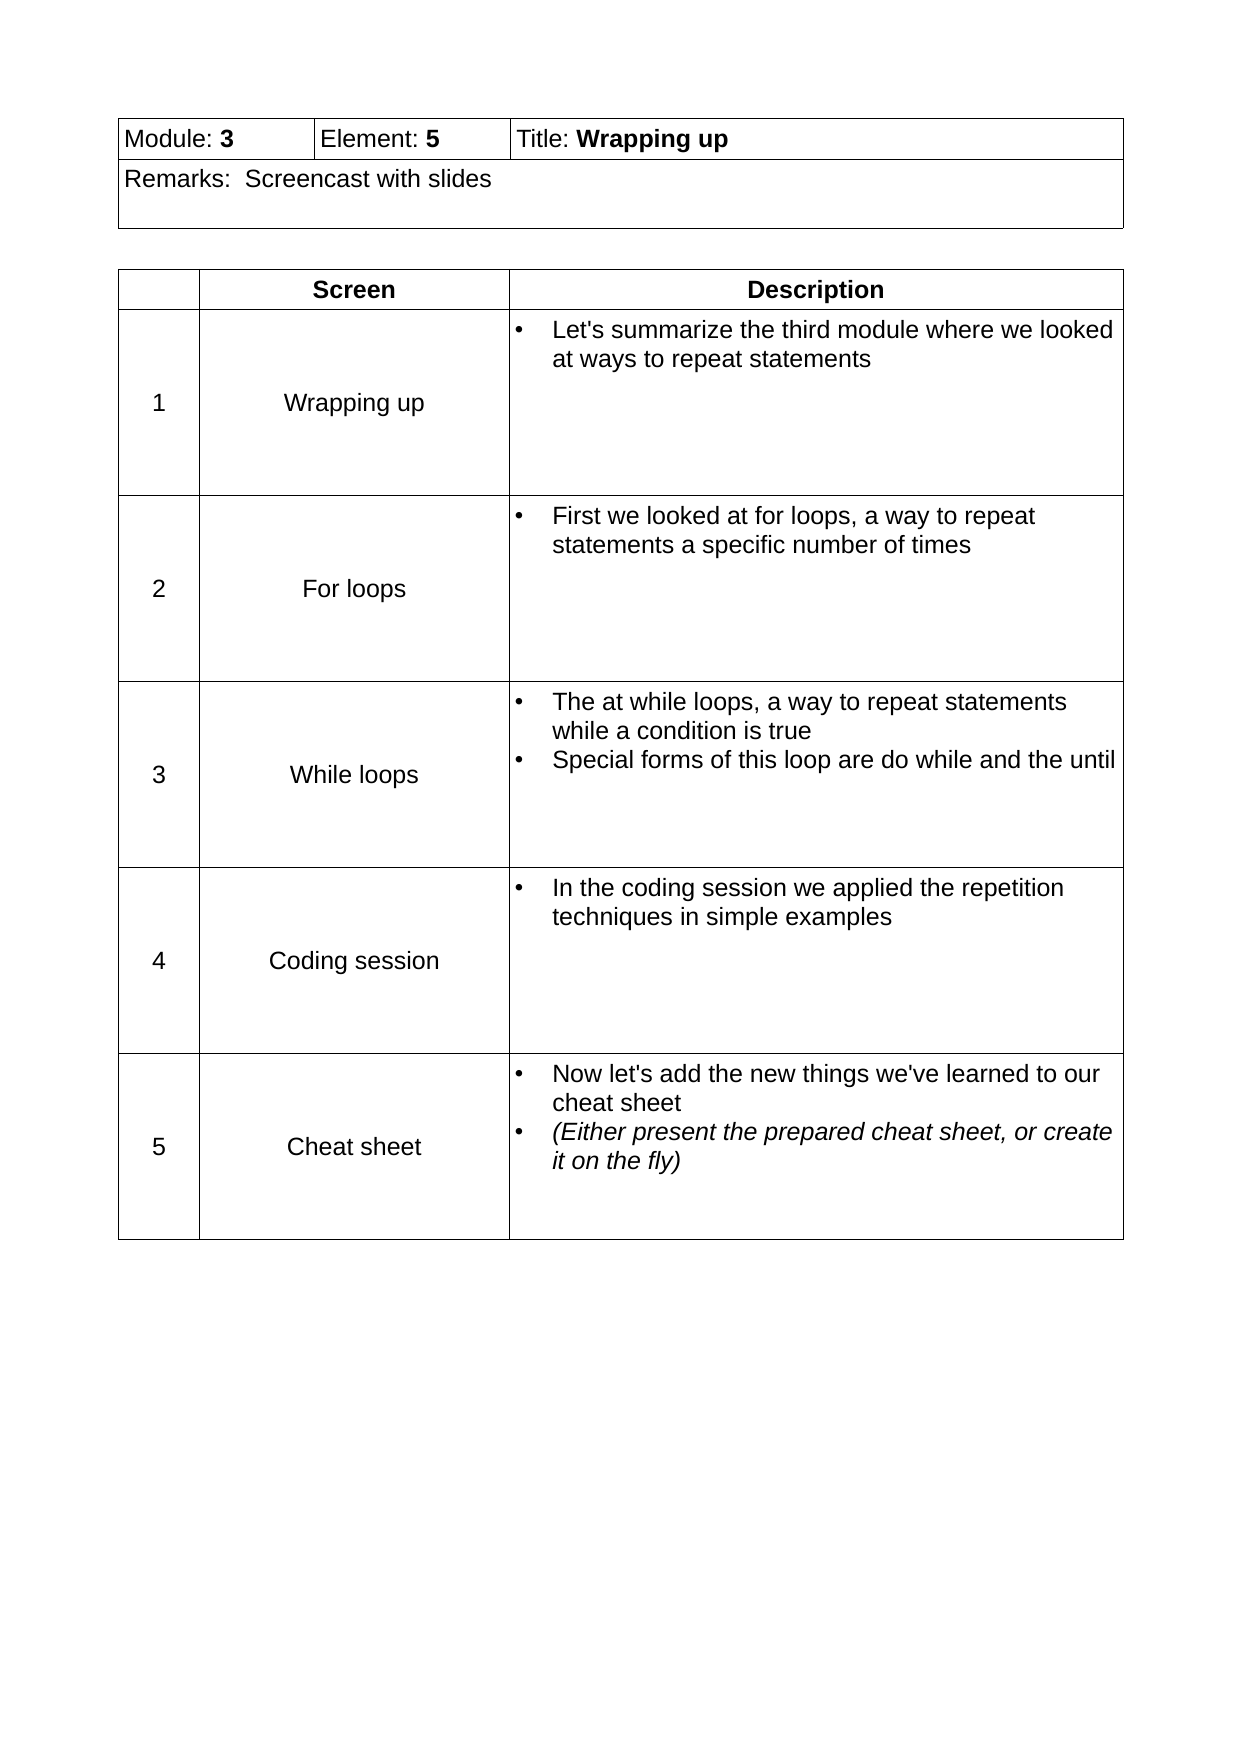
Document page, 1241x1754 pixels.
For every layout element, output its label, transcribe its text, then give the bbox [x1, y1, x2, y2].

table_cell 4 [119, 868, 199, 1053]
table_header Title: Wrapping up [511, 119, 1123, 158]
table_cell Remarks: Screencast with slides [119, 160, 1123, 227]
table_cell For loops [200, 496, 509, 681]
table_cell Let's summarize the third module where we looked at ways to repeat statements [510, 310, 1123, 495]
table_cell 5 [119, 1054, 199, 1239]
table_header Element: 5 [315, 119, 510, 158]
table_cell 2 [119, 496, 199, 681]
table_cell Wrapping up [200, 310, 509, 495]
table_header Description [510, 270, 1123, 309]
table_cell Cheat sheet [200, 1054, 509, 1239]
table_cell In the coding session we applied the repetition techniques in simple examples [510, 868, 1123, 1053]
table_cell Now let's add the new things we've learned to our cheat sheet (Either present the prepared cheat sheet, or create it on the fly) [510, 1054, 1123, 1239]
table_cell Coding session [200, 868, 509, 1053]
table_cell While loops [200, 682, 509, 867]
table_header Screen [200, 270, 509, 309]
table_cell 3 [119, 682, 199, 867]
table_cell First we looked at for loops, a way to repeat statements a specific number of times [510, 496, 1123, 681]
table_cell The at while loops, a way to repeat statements while a condition is true Special forms of this loop are do while and the until [510, 682, 1123, 867]
table_header Module: 3 [119, 119, 314, 158]
table_header [119, 270, 199, 309]
table_cell 1 [119, 310, 199, 495]
